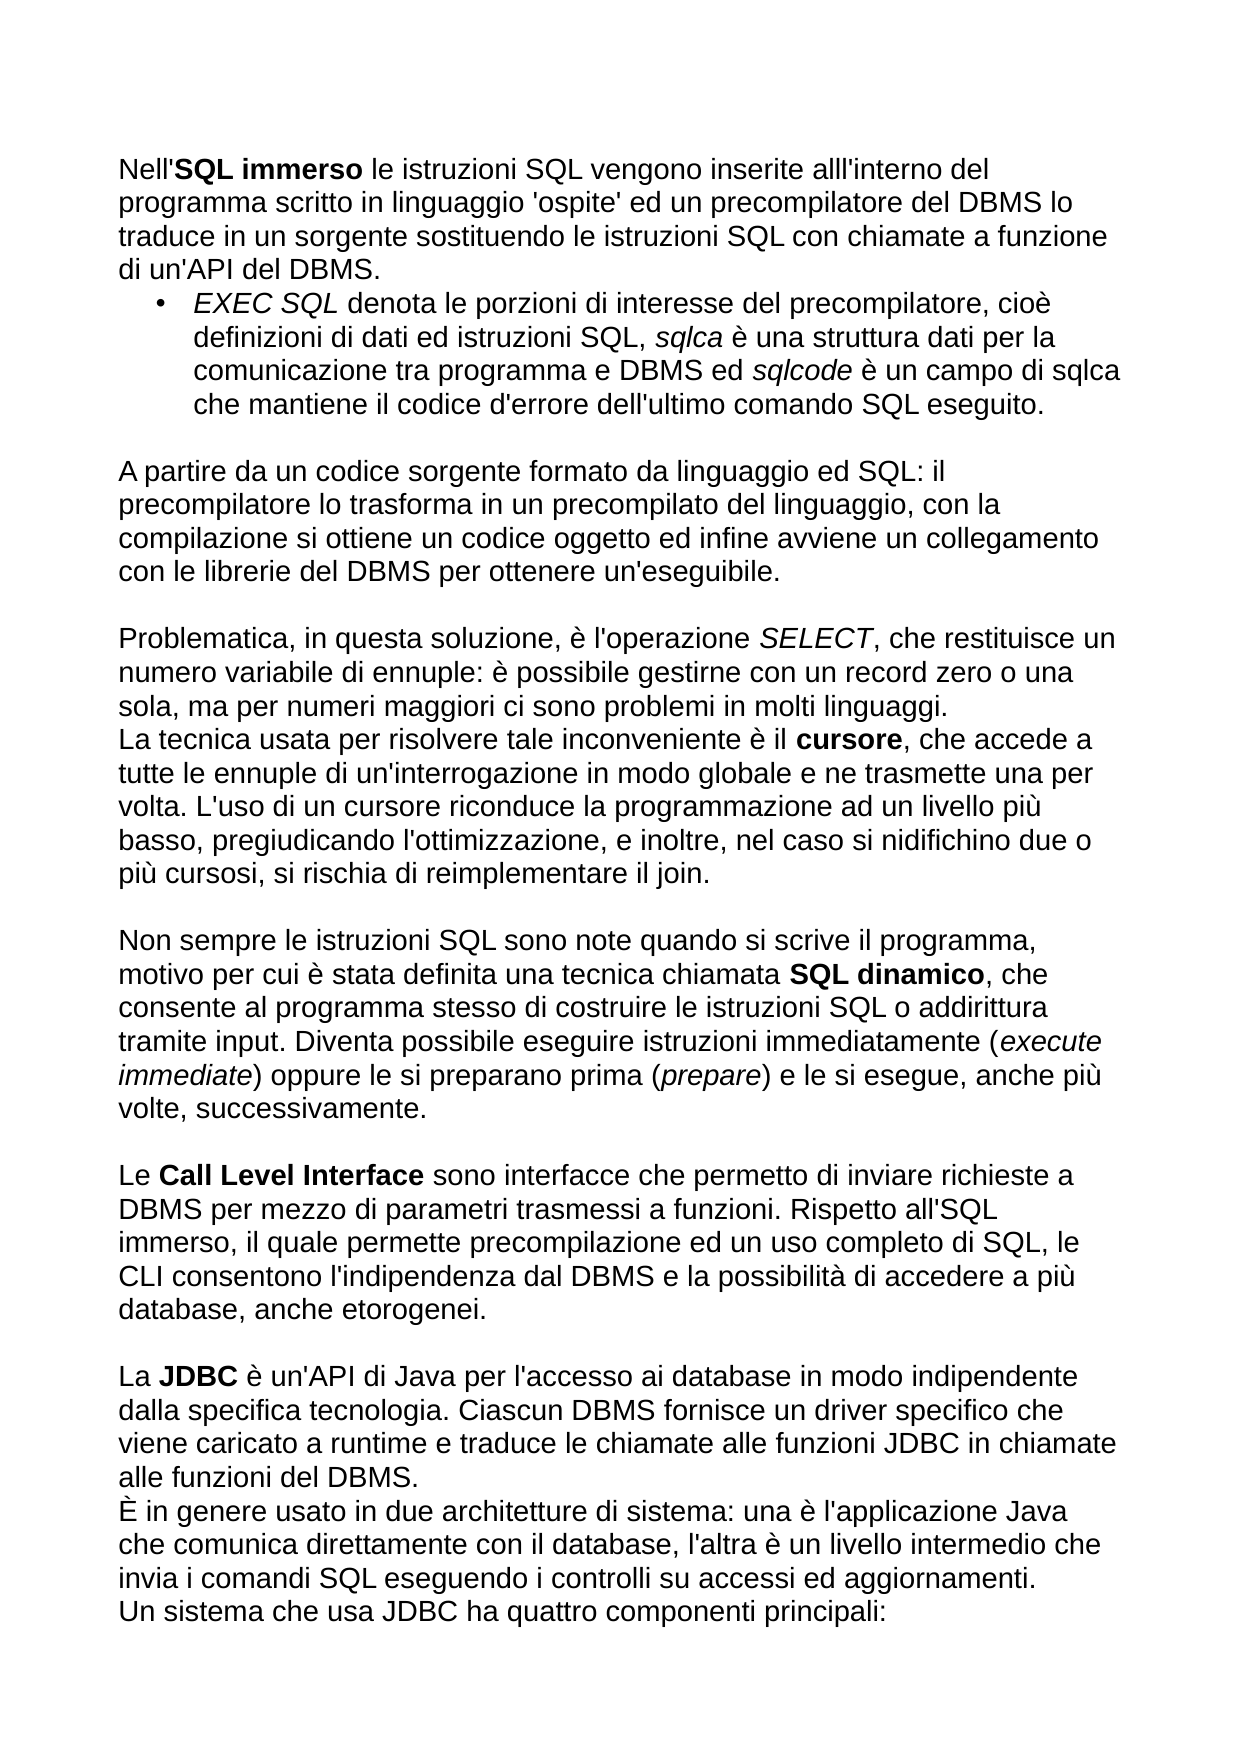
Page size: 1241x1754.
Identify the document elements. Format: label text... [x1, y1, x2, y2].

text È in genere usato in due architetture di sistema: una è l'applicazione Java che comunica direttamente con il database, l'altra è un livello intermedio che invia i comandi SQL eseguendo i controlli su accessi ed aggiornamenti. [118, 1493, 1122, 1594]
text A partire da un codice sorgente formato da linguaggio ed SQL: il precompilatore lo trasforma in un precompilato del linguaggio, con la compilazione si ottiene un codice oggetto ed infine avviene un collegamento con le librerie del DBMS per ottenere un'eseguibile. [118, 454, 1122, 588]
list EXEC SQL denota le porzioni di interesse del precompilatore, cioè definizioni di dati ed istruzioni SQL, sqlca è una struttura dati per la comunicazione tra programma e DBMS ed sqlcode è un campo di sqlca che mantiene il codice d'errore dell'ultimo comando SQL eseguito. [156, 286, 1122, 420]
text La JDBC è un'API di Java per l'accesso ai database in modo indipendente dalla specifica tecnologia. Ciascun DBMS fornisce un driver specifico che viene caricato a runtime e traduce le chiamate alle funzioni JDBC in chiamate alle funzioni del DBMS. [118, 1359, 1122, 1493]
text Non sempre le istruzioni SQL sono note quando si scrive il programma, motivo per cui è stata definita una tecnica chiamata SQL dinamico, che consente al programma stesso di costruire le istruzioni SQL o addirittura tramite input. Diventa possibile eseguire istruzioni immediatamente (execute immediate) oppure le si preparano prima (prepare) e le si esegue, anche più volte, successivamente. [118, 923, 1122, 1124]
text Problematica, in questa soluzione, è l'operazione SELECT, che restituisce un numero variabile di ennuple: è possibile gestirne con un record zero o una sola, ma per numeri maggiori ci sono problemi in molti linguaggi. [118, 621, 1122, 722]
text Nell'SQL immerso le istruzioni SQL vengono inserite alll'interno del programma scritto in linguaggio 'ospite' ed un precompilatore del DBMS lo traduce in un sorgente sostituendo le istruzioni SQL con chiamate a funzione di un'API del DBMS. [118, 152, 1122, 286]
text Un sistema che usa JDBC ha quattro componenti principali: [118, 1594, 1122, 1628]
text La tecnica usata per risolvere tale inconveniente è il cursore, che accede a tutte le ennuple di un'interrogazione in modo globale e ne trasmette una per volta. L'uso di un cursore riconduce la programmazione ad un livello più basso, pregiudicando l'ottimizzazione, e inoltre, nel caso si nidifichino due o più cursosi, si rischia di reimplementare il join. [118, 722, 1122, 890]
text Le Call Level Interface sono interfacce che permetto di inviare richieste a DBMS per mezzo di parametri trasmessi a funzioni. Rispetto all'SQL immerso, il quale permette precompilazione ed un uso completo di SQL, le CLI consentono l'indipendenza dal DBMS e la possibilità di accedere a più database, anche etorogenei. [118, 1158, 1122, 1326]
